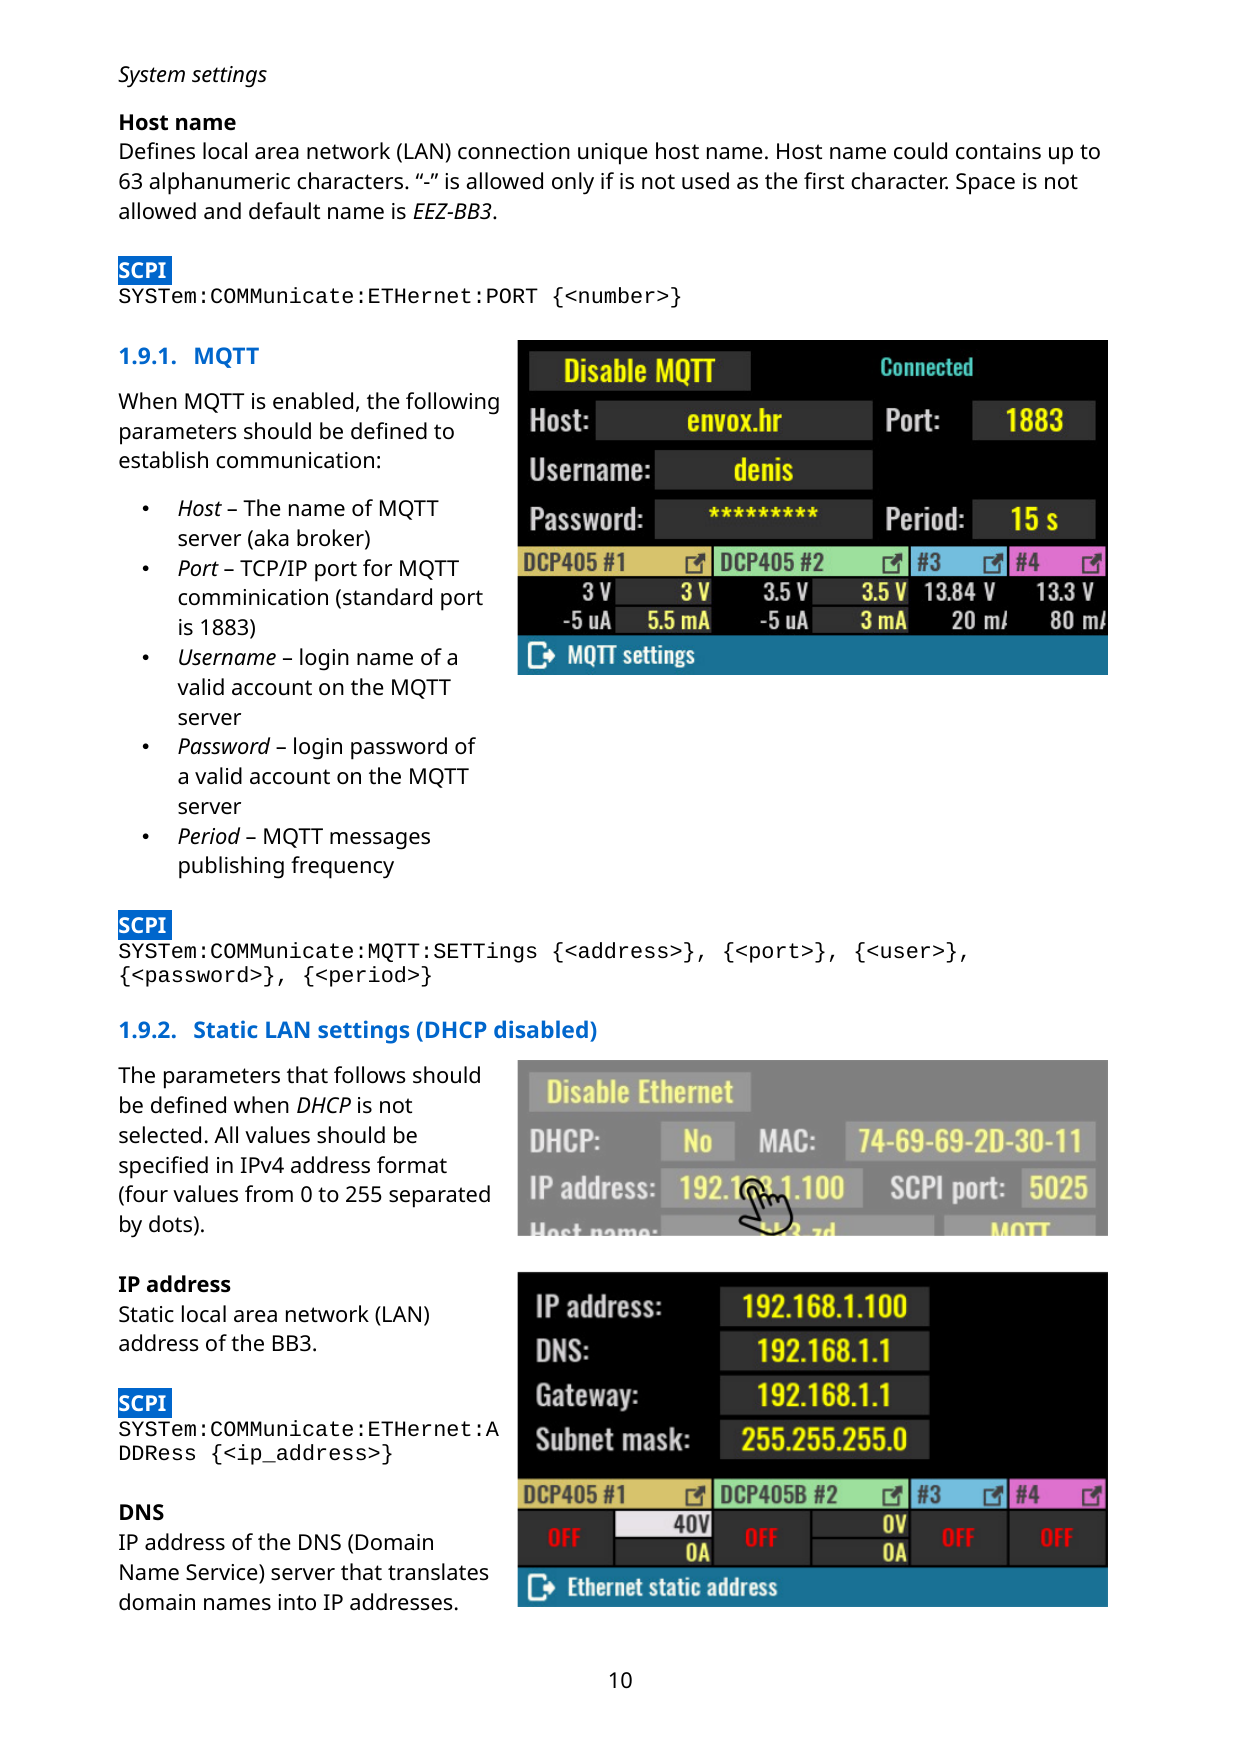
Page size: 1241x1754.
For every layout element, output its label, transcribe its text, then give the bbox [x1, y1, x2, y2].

text Defines local area network (LAN) connection unique host name. Host name could contains up to 63 alphanumeric characters. “-” is allowed only if is not used as the first character. Space is not allowed and default name is EEZ-BB3. [118, 136, 1122, 226]
text Host name [118, 107, 1122, 136]
table_header MQTT When MQTT is enabled, the following parameters should be defined to establish communication: Host – The name of MQTT server (aka broker) Port – TCP/IP port for MQTT comminication (standard port is 1883) Username – login name of a valid account on the MQTT server Password – login password of a valid account on the MQTT server Period – MQTT messages publishing frequency [118, 340, 502, 910]
table_header [1108, 340, 1123, 674]
text SCPI [118, 910, 1122, 940]
subtitle Static LAN settings (DHCP disabled) [118, 1014, 1122, 1046]
table_header The parameters that follows should be defined when DHCP is not selected. All values should be specified in IPv4 address format (four values from 0 to 255 separated by dots). IP address Static local area network (LAN) address of the BB3. SCPI SYSTem:COMMunicate:ETHernet:ADDRess {<ip_address>} DNS IP address of the DNS (Domain Name Service) server that translates domain names into IP addresses. [118, 1060, 502, 1646]
table_header [503, 340, 517, 674]
text SCPI [118, 256, 1122, 285]
table_header [503, 1060, 1123, 1646]
text SYSTem:COMMunicate:ETHernet:PORT {<number>} [118, 285, 1122, 310]
picture [517, 340, 1108, 675]
table_header [503, 675, 1123, 910]
picture [517, 1060, 1108, 1607]
text SYSTem:COMMunicate:MQTT:SETTings {<address>}, {<port>}, {<user>}, {<password>}, {<period>} [118, 940, 1122, 989]
